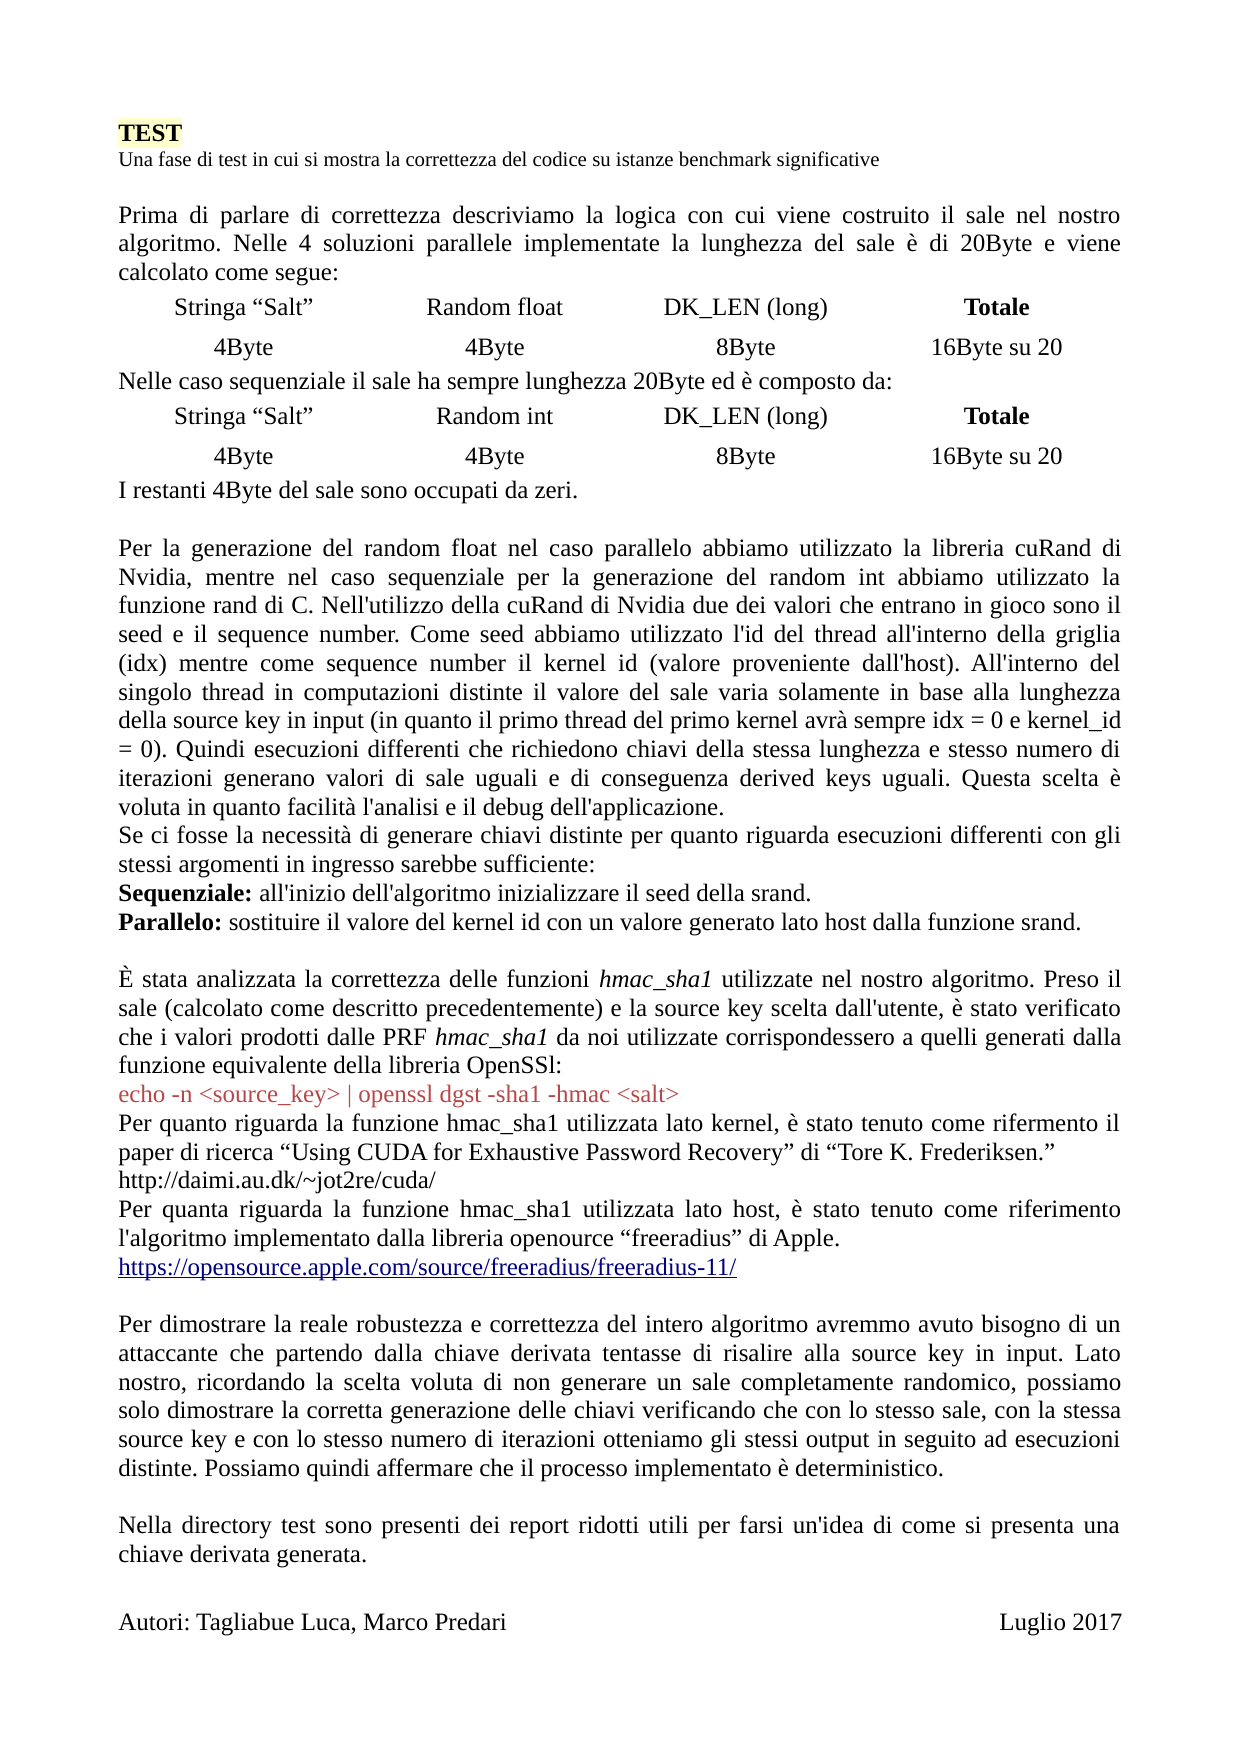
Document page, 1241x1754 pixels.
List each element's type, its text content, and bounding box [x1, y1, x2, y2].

table_header Stringa “Salt” [118, 395, 369, 435]
table_header Totale [871, 395, 1122, 435]
table_header Stringa “Salt” [118, 286, 369, 326]
text Sequenziale: all'inizio dell'algoritmo inizializzare il seed della srand. [118, 878, 1122, 907]
text Per la generazione del random float nel caso parallelo abbiamo utilizzato la libreria cuRand di Nvidia, mentre nel caso sequenziale per la generazione del random int abbiamo utilizzato la funzione rand di C. Nell'utilizzo della cuRand di Nvidia due dei valori che entrano in gioco sono il seed e il sequence number. Come seed abbiamo utilizzato l'id del thread all'interno della griglia (idx) mentre come sequence number il kernel id (valore proveniente dall'host). All'interno del singolo thread in computazioni distinte il valore del sale varia solamente in base alla lunghezza della source key in input (in quanto il primo thread del primo kernel avrà sempre idx = 0 e kernel_id = 0). Quindi esecuzioni differenti che richiedono chiavi della stessa lunghezza e stesso numero di iterazioni generano valori di sale uguali e di conseguenza derived keys uguali. Questa scelta è voluta in quanto facilità l'analisi e il debug dell'applicazione. [118, 533, 1122, 821]
text Nelle caso sequenziale il sale ha sempre lunghezza 20Byte ed è composto da: [118, 366, 1122, 395]
text Per quanta riguarda la funzione hmac_sha1 utilizzata lato host, è stato tenuto come riferimento l'algoritmo implementato dalla libreria openource “freeradius” di Apple. [118, 1194, 1122, 1252]
text Parallelo: sostituire il valore del kernel id con un valore generato lato host dalla funzione srand. [118, 907, 1122, 936]
text Per quanto riguarda la funzione hmac_sha1 utilizzata lato kernel, è stato tenuto come rifermento il paper di ricerca “Using CUDA for Exhaustive Password Recovery” di “Tore K. Frederiksen.” [118, 1108, 1122, 1166]
text echo -n <source_key> | openssl dgst -sha1 -hmac <salt> [118, 1079, 1122, 1108]
table_header DK_LEN (long) [620, 286, 871, 326]
table_cell 4Byte [118, 326, 369, 366]
text Per dimostrare la reale robustezza e correttezza del intero algoritmo avremmo avuto bisogno di un attaccante che partendo dalla chiave derivata tentasse di risalire alla source key in input. Lato nostro, ricordando la scelta voluta di non generare un sale completamente randomico, possiamo solo dimostrare la corretta generazione delle chiavi verificando che con lo stesso sale, con la stessa source key e con lo stesso numero di iterazioni otteniamo gli stessi output in seguito ad esecuzioni distinte. Possiamo quindi affermare che il processo implementato è deterministico. [118, 1309, 1122, 1482]
table_header DK_LEN (long) [620, 395, 871, 435]
text Se ci fosse la necessità di generare chiavi distinte per quanto riguarda esecuzioni differenti con gli stessi argomenti in ingresso sarebbe sufficiente: [118, 821, 1122, 878]
text http://daimi.au.dk/~jot2re/cuda/ [118, 1166, 1122, 1194]
text Prima di parlare di correttezza descriviamo la logica con cui viene costruito il sale nel nostro algoritmo. Nelle 4 soluzioni parallele implementate la lunghezza del sale è di 20Byte e viene calcolato come segue: [118, 200, 1122, 286]
table_cell 4Byte [369, 326, 620, 366]
table_header Random int [369, 395, 620, 435]
table_cell 16Byte su 20 [871, 326, 1122, 366]
text Una fase di test in cui si mostra la correttezza del codice su istanze benchmark significative [118, 147, 1122, 171]
text I restanti 4Byte del sale sono occupati da zeri. [118, 476, 1122, 504]
text Nella directory test sono presenti dei report ridotti utili per farsi un'idea di come si presenta una chiave derivata generata. [118, 1511, 1122, 1568]
table_cell 16Byte su 20 [871, 435, 1122, 476]
table_header Totale [871, 286, 1122, 326]
text TEST [118, 118, 1122, 147]
table_cell 8Byte [620, 435, 871, 476]
table_cell 8Byte [620, 326, 871, 366]
table_header Random float [369, 286, 620, 326]
text https://opensource.apple.com/source/freeradius/freeradius-11/ [118, 1252, 1122, 1281]
text È stata analizzata la correttezza delle funzioni hmac_sha1 utilizzate nel nostro algoritmo. Preso il sale (calcolato come descritto precedentemente) e la source key scelta dall'utente, è stato verificato che i valori prodotti dalle PRF hmac_sha1 da noi utilizzate corrispondessero a quelli generati dalla funzione equivalente della libreria OpenSSl: [118, 964, 1122, 1079]
table_cell 4Byte [118, 435, 369, 476]
table_cell 4Byte [369, 435, 620, 476]
